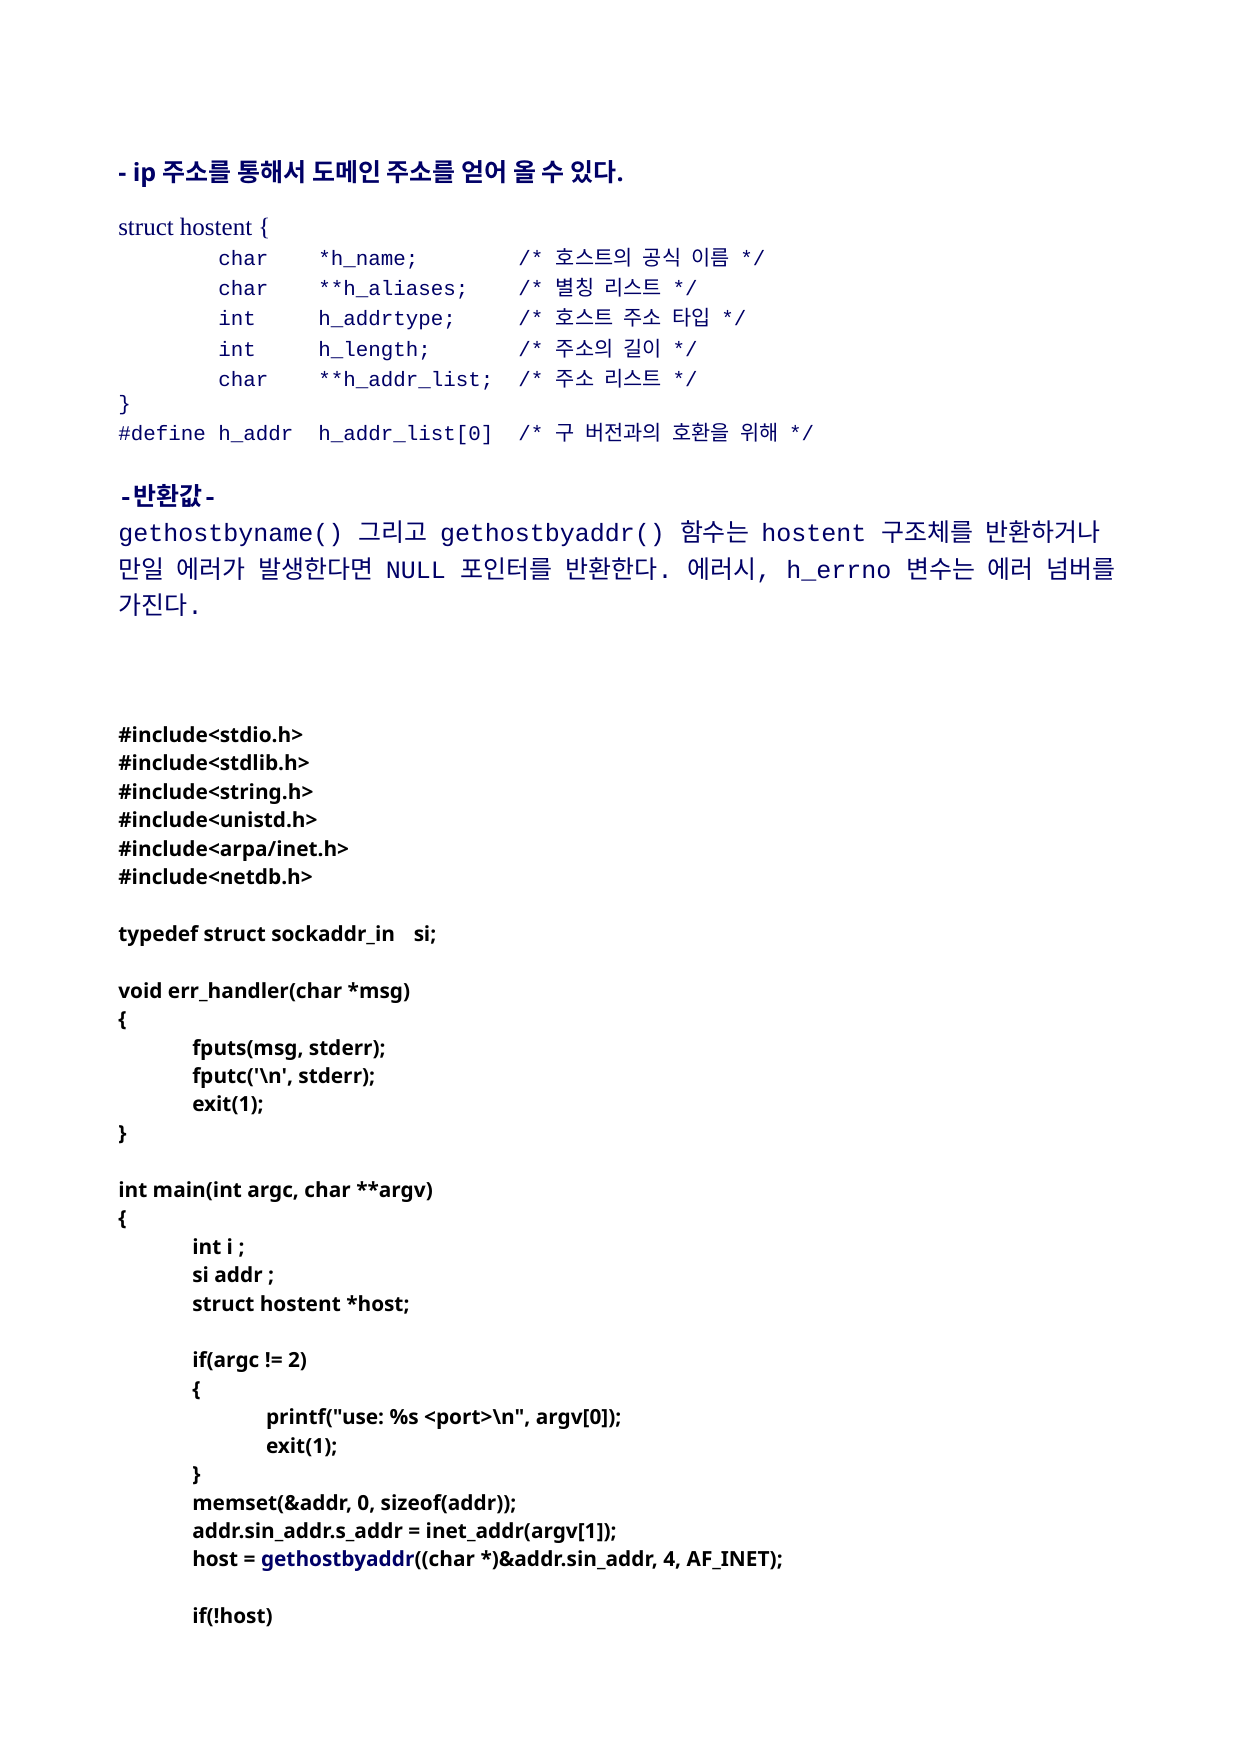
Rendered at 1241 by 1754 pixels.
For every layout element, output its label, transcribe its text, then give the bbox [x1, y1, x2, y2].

text int main(int argc, char **argv) [118, 1175, 1122, 1203]
text addr.sin_addr.s_addr = inet_addr(argv[1]); [118, 1516, 1122, 1544]
text - ip 주소를 통해서 도메인 주소를 얻어 올 수 있다. [118, 152, 1122, 188]
text if(argc != 2) [118, 1346, 1122, 1374]
text char *h_name; /* 호스트의 공식 이름 */ [118, 241, 1122, 271]
text host = gethostbyaddr((char *)&addr.sin_addr, 4, AF_INET); [118, 1544, 1122, 1573]
text { [118, 1374, 1122, 1402]
text exit(1); [118, 1089, 1122, 1118]
text #include<arpa/inet.h> [118, 834, 1122, 862]
text if(!host) [118, 1601, 1122, 1630]
text char **h_addr_list; /* 주소 리스트 */ [118, 362, 1122, 393]
text int i ; [118, 1232, 1122, 1260]
text typedef struct sockaddr_in si; [118, 919, 1122, 947]
text #include<stdlib.h> [118, 748, 1122, 777]
text #include<stdio.h> [118, 720, 1122, 748]
text } [118, 393, 1122, 417]
text int h_addrtype; /* 호스트 주소 타입 */ [118, 302, 1122, 332]
text char **h_aliases; /* 별칭 리스트 */ [118, 271, 1122, 302]
text } [118, 1118, 1122, 1146]
text fputc('\n', stderr); [118, 1061, 1122, 1089]
text si addr ; [118, 1260, 1122, 1289]
text -반환값- gethostbyname() 그리고 gethostbyaddr() 함수는 hostent 구조체를 반환하거나 만일 에러가 발생한다면 NULL 포인터를 반환한다. 에러시, h_errno 변수는 에러 넘버를 가진다. [118, 476, 1122, 622]
text exit(1); [118, 1431, 1122, 1459]
text #include<string.h> [118, 777, 1122, 805]
text #define h_addr h_addr_list[0] /* 구 버전과의 호환을 위해 */ [118, 417, 1122, 447]
text } [118, 1459, 1122, 1488]
text #include<unistd.h> [118, 805, 1122, 834]
text printf("use: %s <port>\n", argv[0]); [118, 1402, 1122, 1431]
text { [118, 1203, 1122, 1232]
text #include<netdb.h> [118, 862, 1122, 891]
text struct hostent *host; [118, 1289, 1122, 1317]
text void err_handler(char *msg) [118, 976, 1122, 1004]
text fputs(msg, stderr); [118, 1033, 1122, 1061]
text memset(&addr, 0, sizeof(addr)); [118, 1488, 1122, 1516]
text { [118, 1004, 1122, 1033]
text int h_length; /* 주소의 길이 */ [118, 332, 1122, 362]
text struct hostent { [118, 212, 1122, 241]
